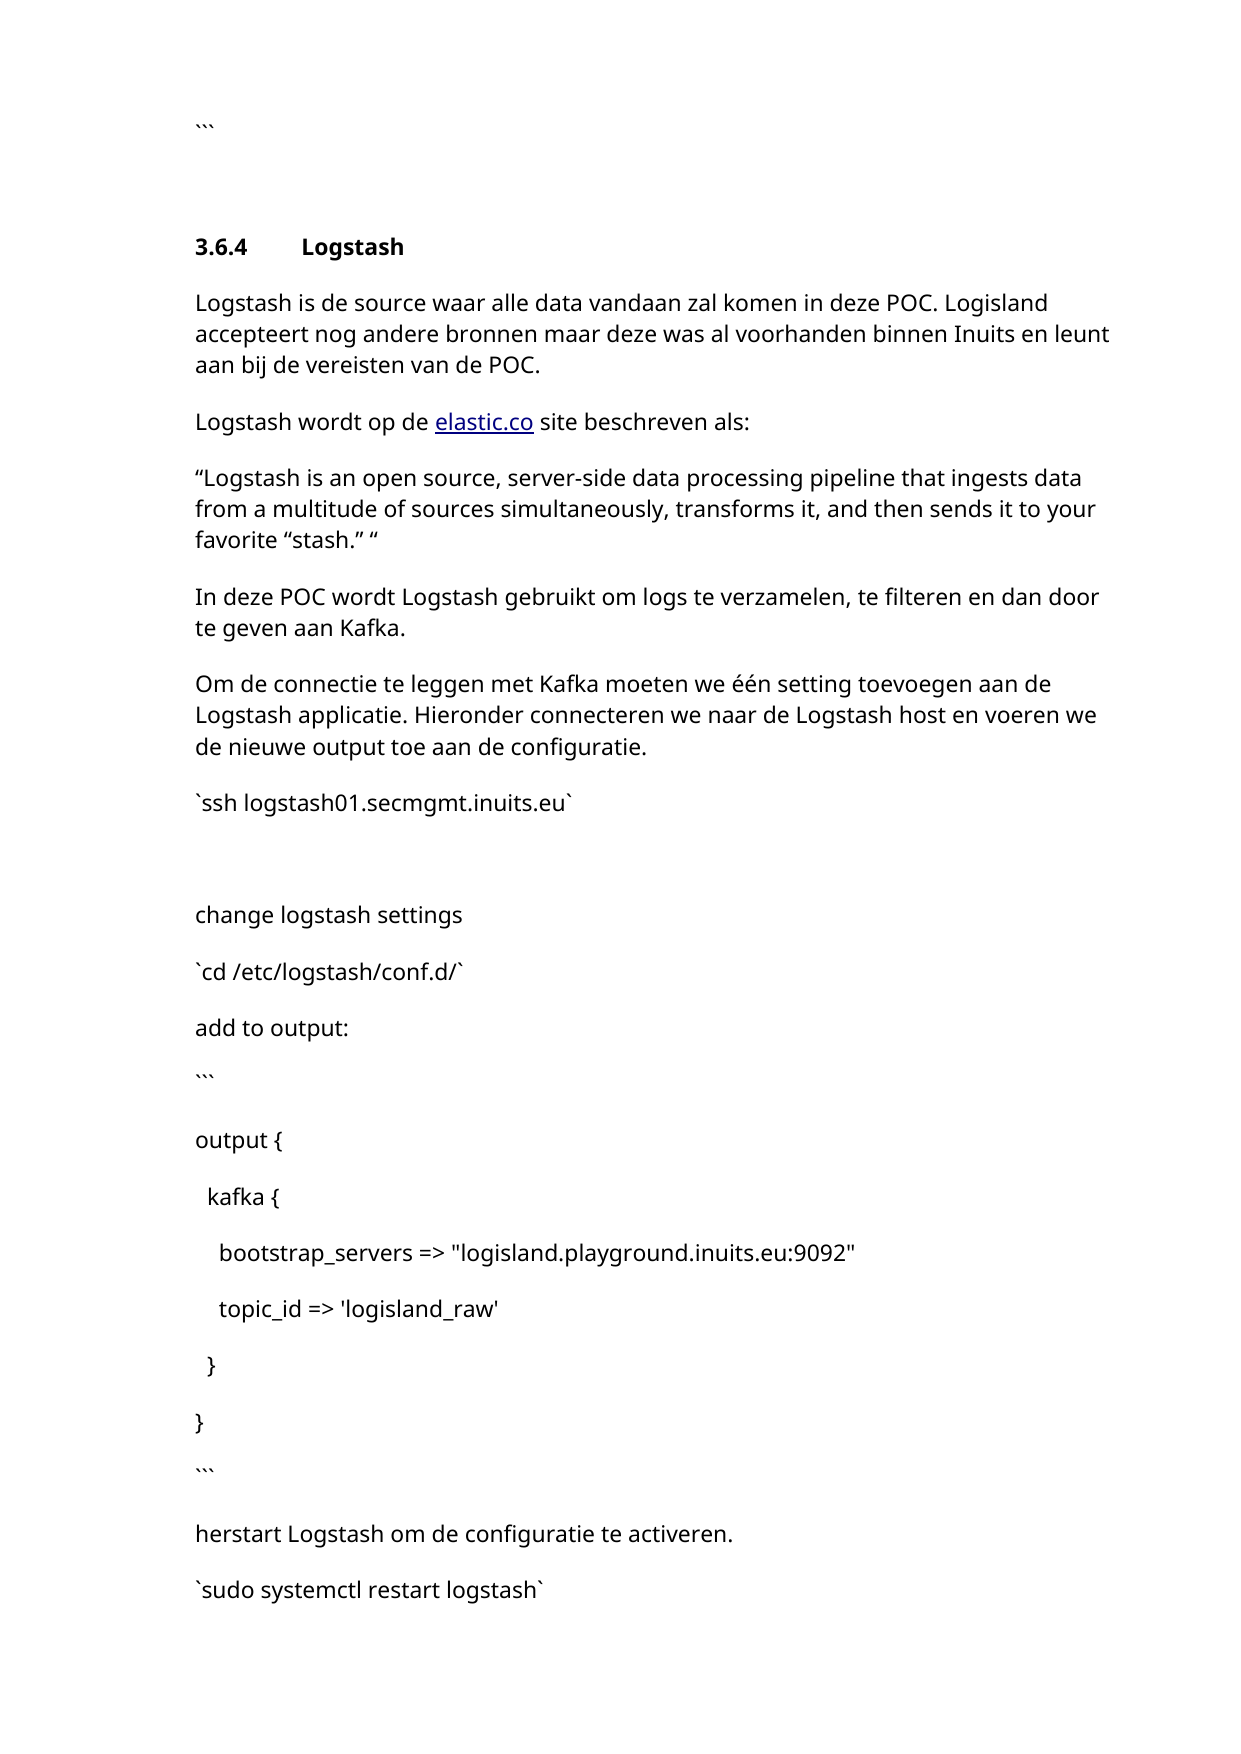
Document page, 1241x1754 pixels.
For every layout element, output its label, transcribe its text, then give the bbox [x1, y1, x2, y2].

text ``` [195, 1462, 1122, 1493]
text change logstash settings [195, 899, 1122, 931]
text add to output: [195, 1012, 1122, 1043]
text `ssh logstash01.secmgmt.inuits.eu` [195, 787, 1122, 818]
text } [195, 1349, 1122, 1381]
text } [195, 1406, 1122, 1437]
text output { [195, 1124, 1122, 1156]
text herstart Logstash om de configuratie te activeren. [195, 1518, 1122, 1549]
text ``` [195, 1068, 1122, 1099]
text topic_id => 'logisland_raw' [195, 1293, 1122, 1324]
text Logstash wordt op de elastic.co site beschreven als: [195, 406, 1122, 437]
text Logstash is de source waar alle data vandaan zal komen in deze POC. Logisland accepteert nog andere bronnen maar deze was al voorhanden binnen Inuits en leunt aan bij de vereisten van de POC. [195, 287, 1122, 381]
text `cd /etc/logstash/conf.d/` [195, 956, 1122, 987]
text `sudo systemctl restart logstash` [195, 1574, 1122, 1606]
text Om de connectie te leggen met Kafka moeten we één setting toevoegen aan de Logstash applicatie. Hieronder connecteren we naar de Logstash host en voeren we de nieuwe output toe aan de configuratie. [195, 668, 1122, 762]
text In deze POC wordt Logstash gebruikt om logs te verzamelen, te filteren en dan door te geven aan Kafka. [195, 581, 1122, 643]
text bootstrap_servers => "logisland.playground.inuits.eu:9092" [195, 1237, 1122, 1268]
text ``` [195, 118, 1122, 149]
text kafka { [195, 1181, 1122, 1212]
subtitle Logstash [195, 231, 1122, 262]
text “Logstash is an open source, server-side data processing pipeline that ingests data from a multitude of sources simultaneously, transforms it, and then sends it to your favorite “stash.” “ [195, 462, 1122, 556]
